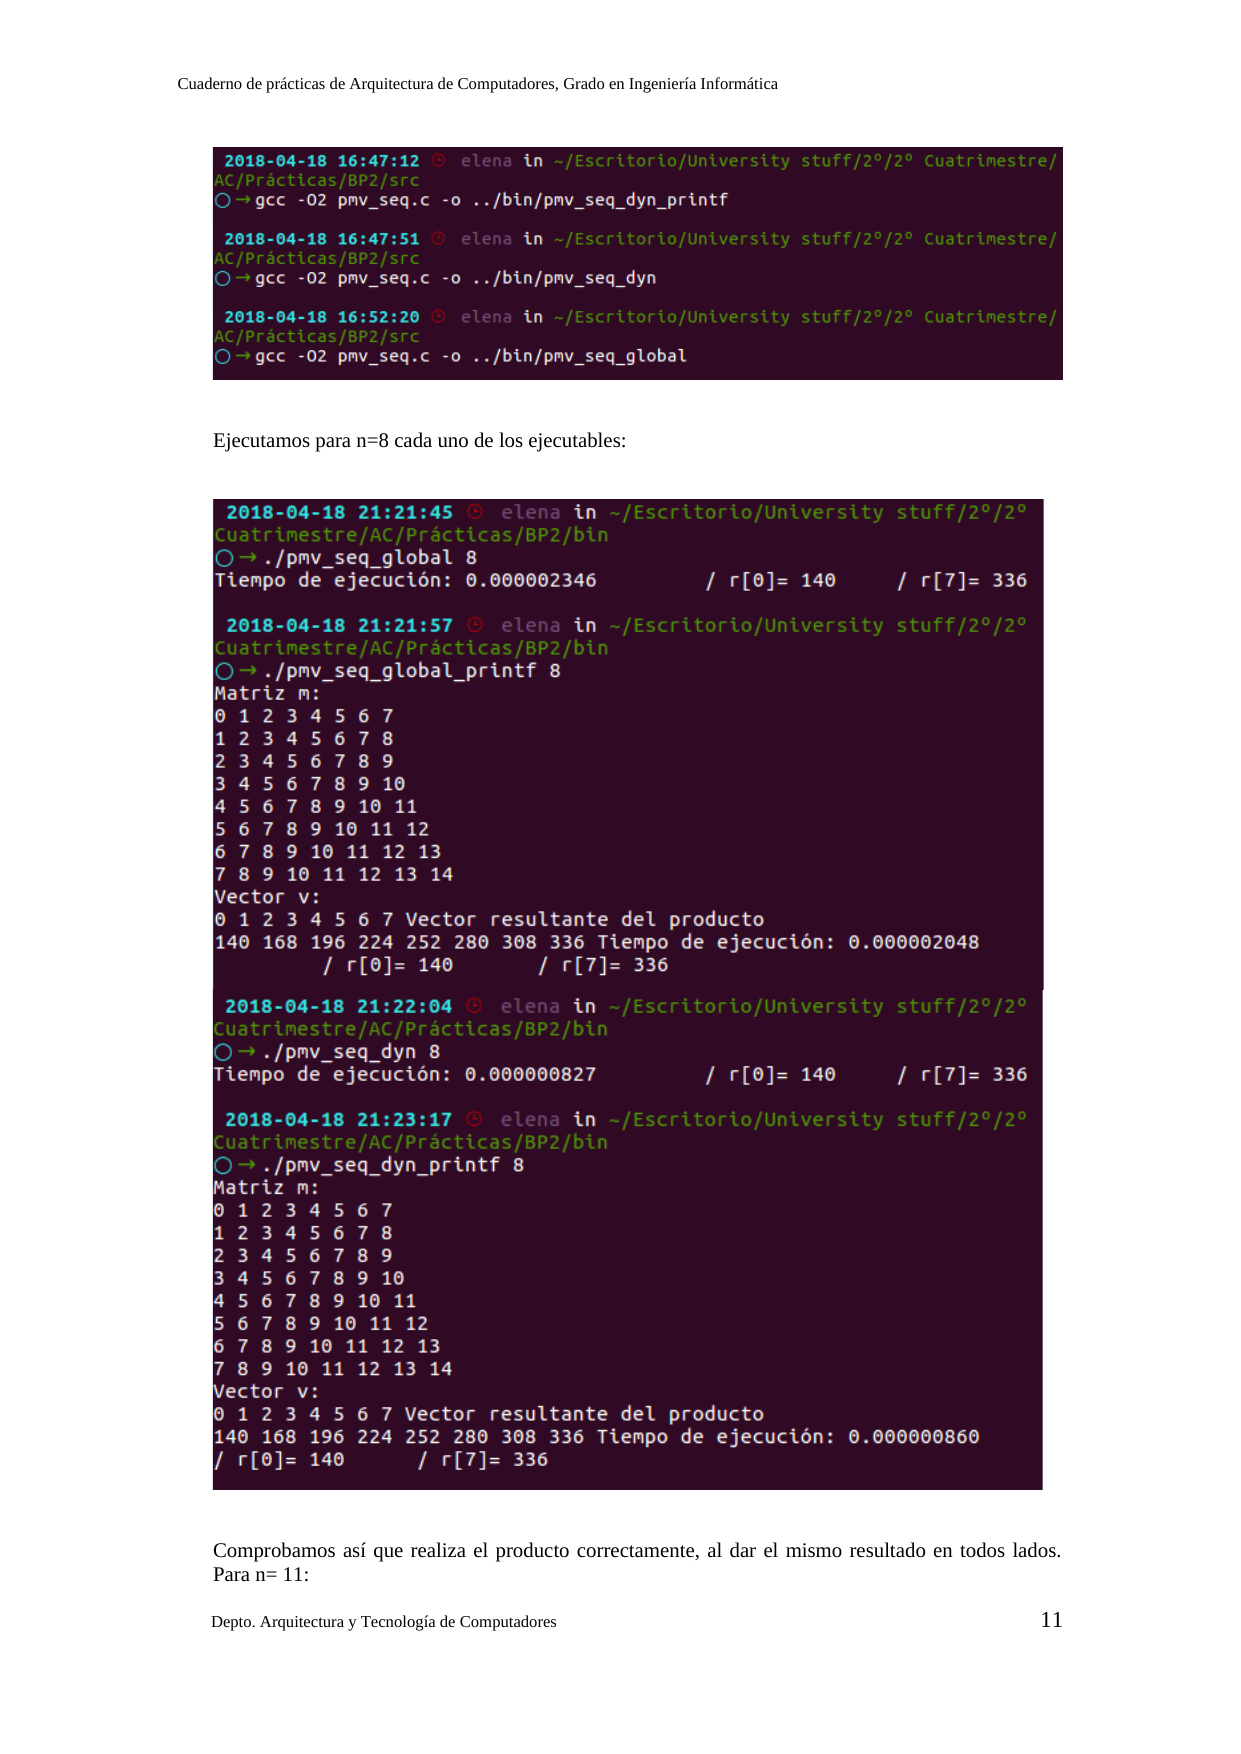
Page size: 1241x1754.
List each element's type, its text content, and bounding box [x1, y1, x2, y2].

text Ejecutamos para n=8 cada uno de los ejecutables: [213, 427, 1063, 452]
picture [212, 499, 1044, 1490]
text Comprobamos así que realiza el producto correctamente, al dar el mismo resultado en todos lados. Para n= 11: [213, 1537, 1063, 1586]
picture [212, 147, 1063, 380]
